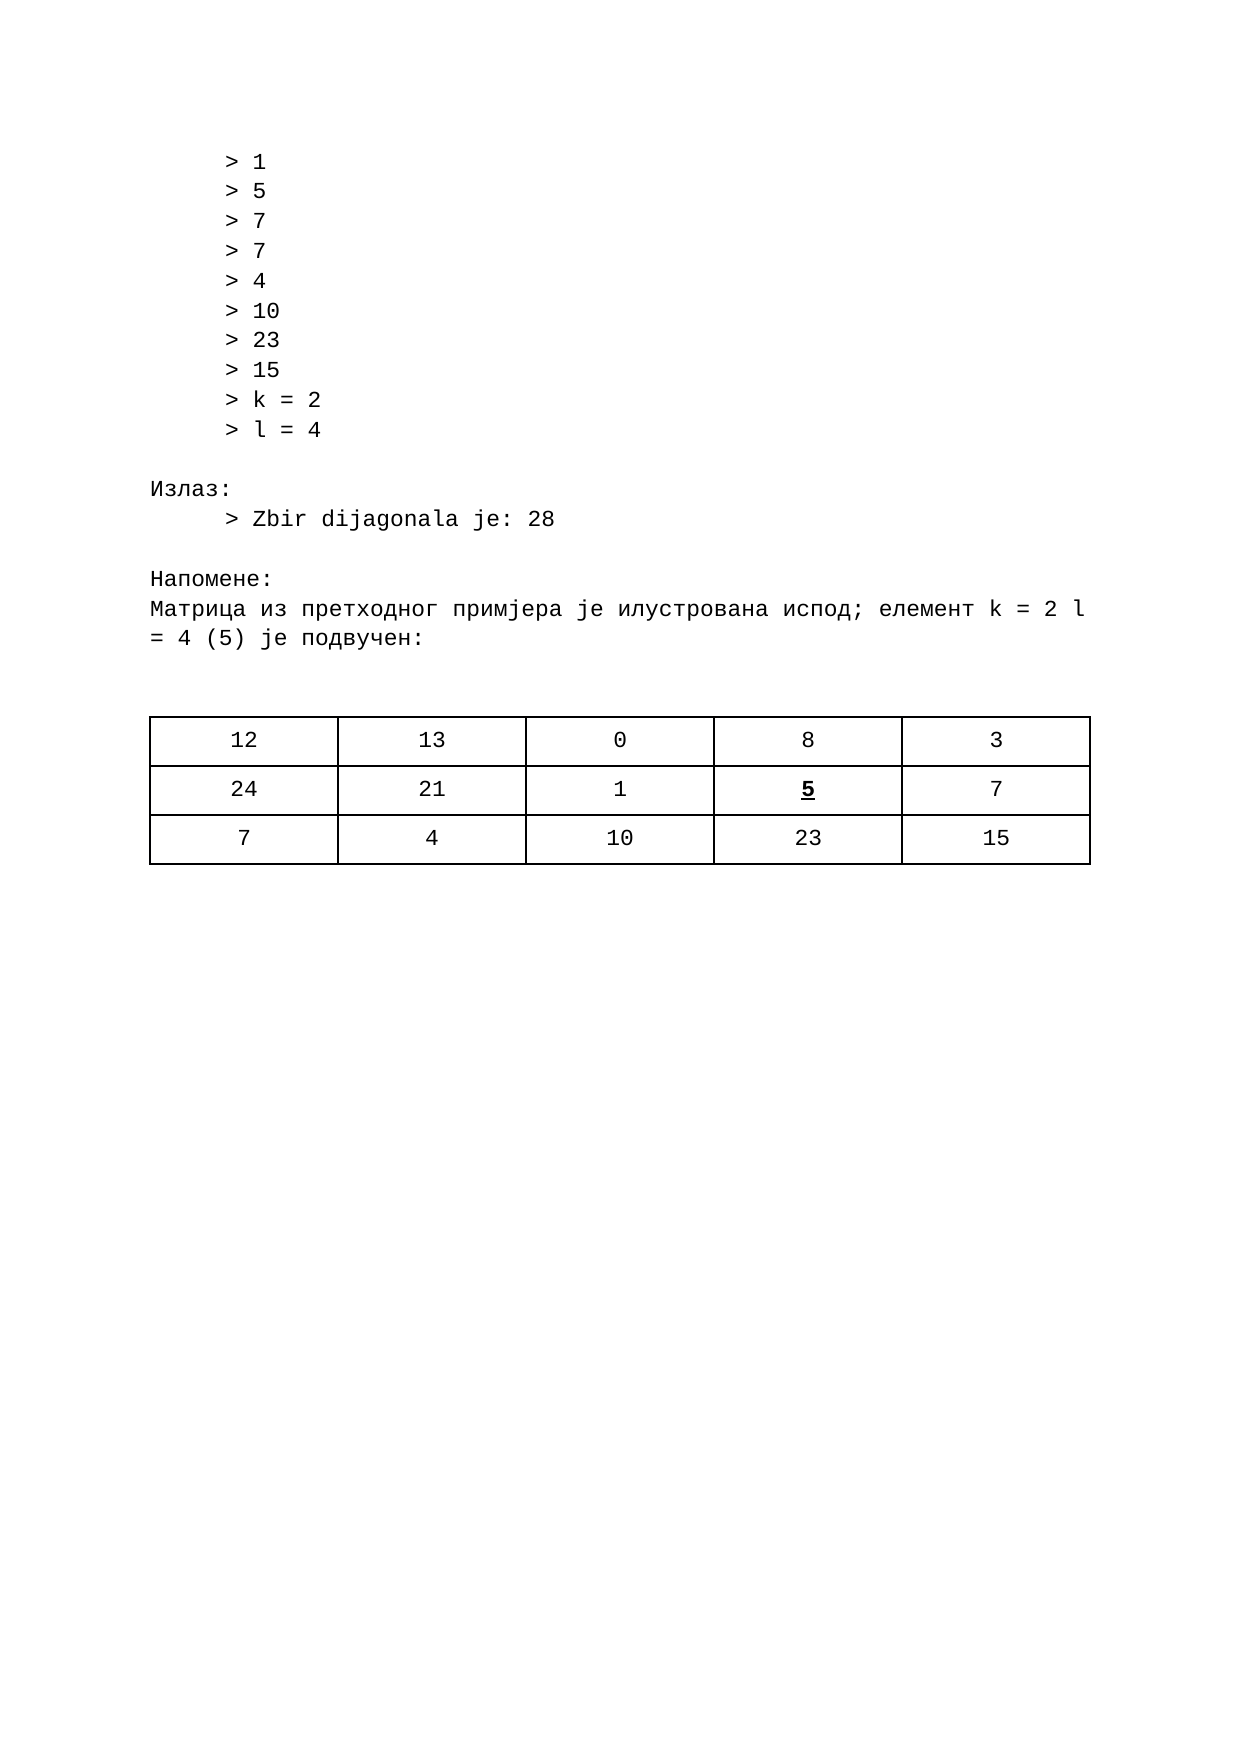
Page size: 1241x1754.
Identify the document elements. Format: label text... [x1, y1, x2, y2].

text Излаз: [150, 478, 1090, 504]
table_header 12 [151, 718, 337, 765]
text > k = 2 [150, 388, 1090, 414]
table_header 8 [715, 718, 901, 765]
table_cell 4 [339, 816, 525, 863]
table_cell 1 [527, 767, 713, 814]
text > 5 > 7 [150, 180, 1090, 236]
table_header 13 [339, 718, 525, 765]
table_cell 21 [339, 767, 525, 814]
text > l = 4 [150, 418, 1090, 474]
text > 23 [150, 329, 1090, 355]
table_cell 24 [151, 767, 337, 814]
text > 4 [150, 269, 1090, 295]
text Матрица из претходног примјера је илустрована испод; елемент k = 2 l = 4 (5) је подвучен: [150, 597, 1090, 653]
table_header 0 [527, 718, 713, 765]
text > 15 [150, 358, 1090, 384]
table_cell 7 [151, 816, 337, 863]
text > 1 [150, 150, 1090, 176]
text > 10 [150, 299, 1090, 325]
table_cell 23 [715, 816, 901, 863]
table_cell 5 [715, 767, 901, 814]
table_cell 15 [903, 816, 1089, 863]
text > Zbir dijagonala je: 28 [150, 507, 1090, 533]
text > 7 [150, 239, 1090, 265]
table_cell 10 [527, 816, 713, 863]
table_cell 7 [903, 767, 1089, 814]
table_header 3 [903, 718, 1089, 765]
text Напомене: [150, 567, 1090, 593]
